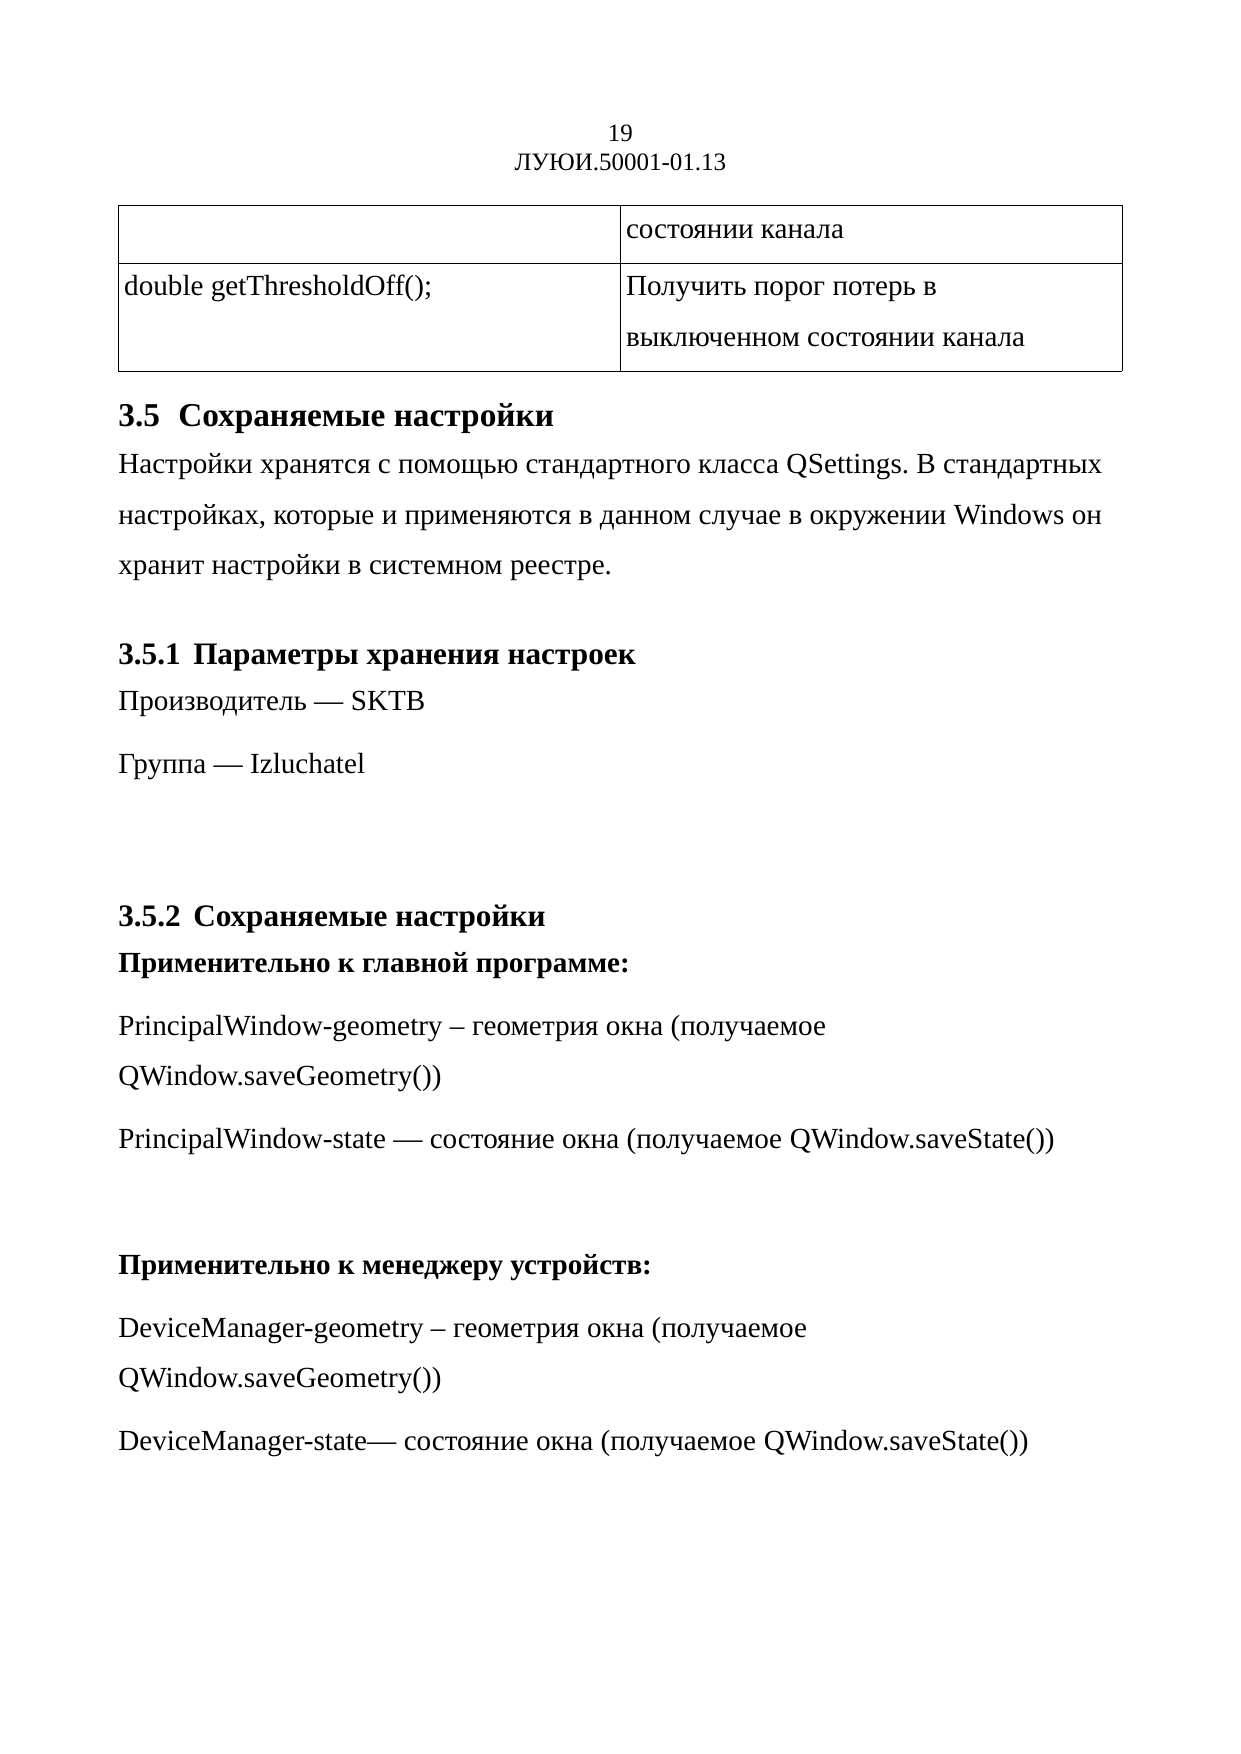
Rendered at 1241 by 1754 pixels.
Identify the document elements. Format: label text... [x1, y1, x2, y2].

table_cell double getThresholdOff(); [119, 264, 620, 371]
text DeviceManager-geometry – геометрия окна (получаемое QWindow.saveGeometry()) [118, 1310, 1122, 1393]
text PrincipalWindow-geometry – геометрия окна (получаемое QWindow.saveGeometry()) [118, 1008, 1122, 1092]
table_cell состоянии канала [621, 206, 1122, 263]
subtitle Сохраняемые настройки [118, 897, 1122, 933]
text DeviceManager-state— состояние окна (получаемое QWindow.saveState()) [118, 1423, 1122, 1456]
text Производитель — SKTB [118, 683, 1122, 717]
text Группа — Izluchatel [118, 746, 1122, 780]
text Применительно к главной программе: [118, 945, 1122, 979]
subtitle Параметры хранения настроек [118, 635, 1122, 671]
table_cell Получить порог потерь в выключенном состоянии канала [621, 264, 1122, 371]
text Настройки хранятся с помощью стандартного класса QSettings. В стандартных настройках, которые и применяются в данном случае в окружении Windows он хранит настройки в системном реестре. [118, 447, 1122, 581]
table_cell [119, 206, 620, 263]
text Применительно к менеджеру устройств: [118, 1247, 1122, 1280]
subtitle Сохраняемые настройки [118, 396, 1122, 434]
text PrincipalWindow-state — состояние окна (получаемое QWindow.saveState()) [118, 1121, 1122, 1155]
